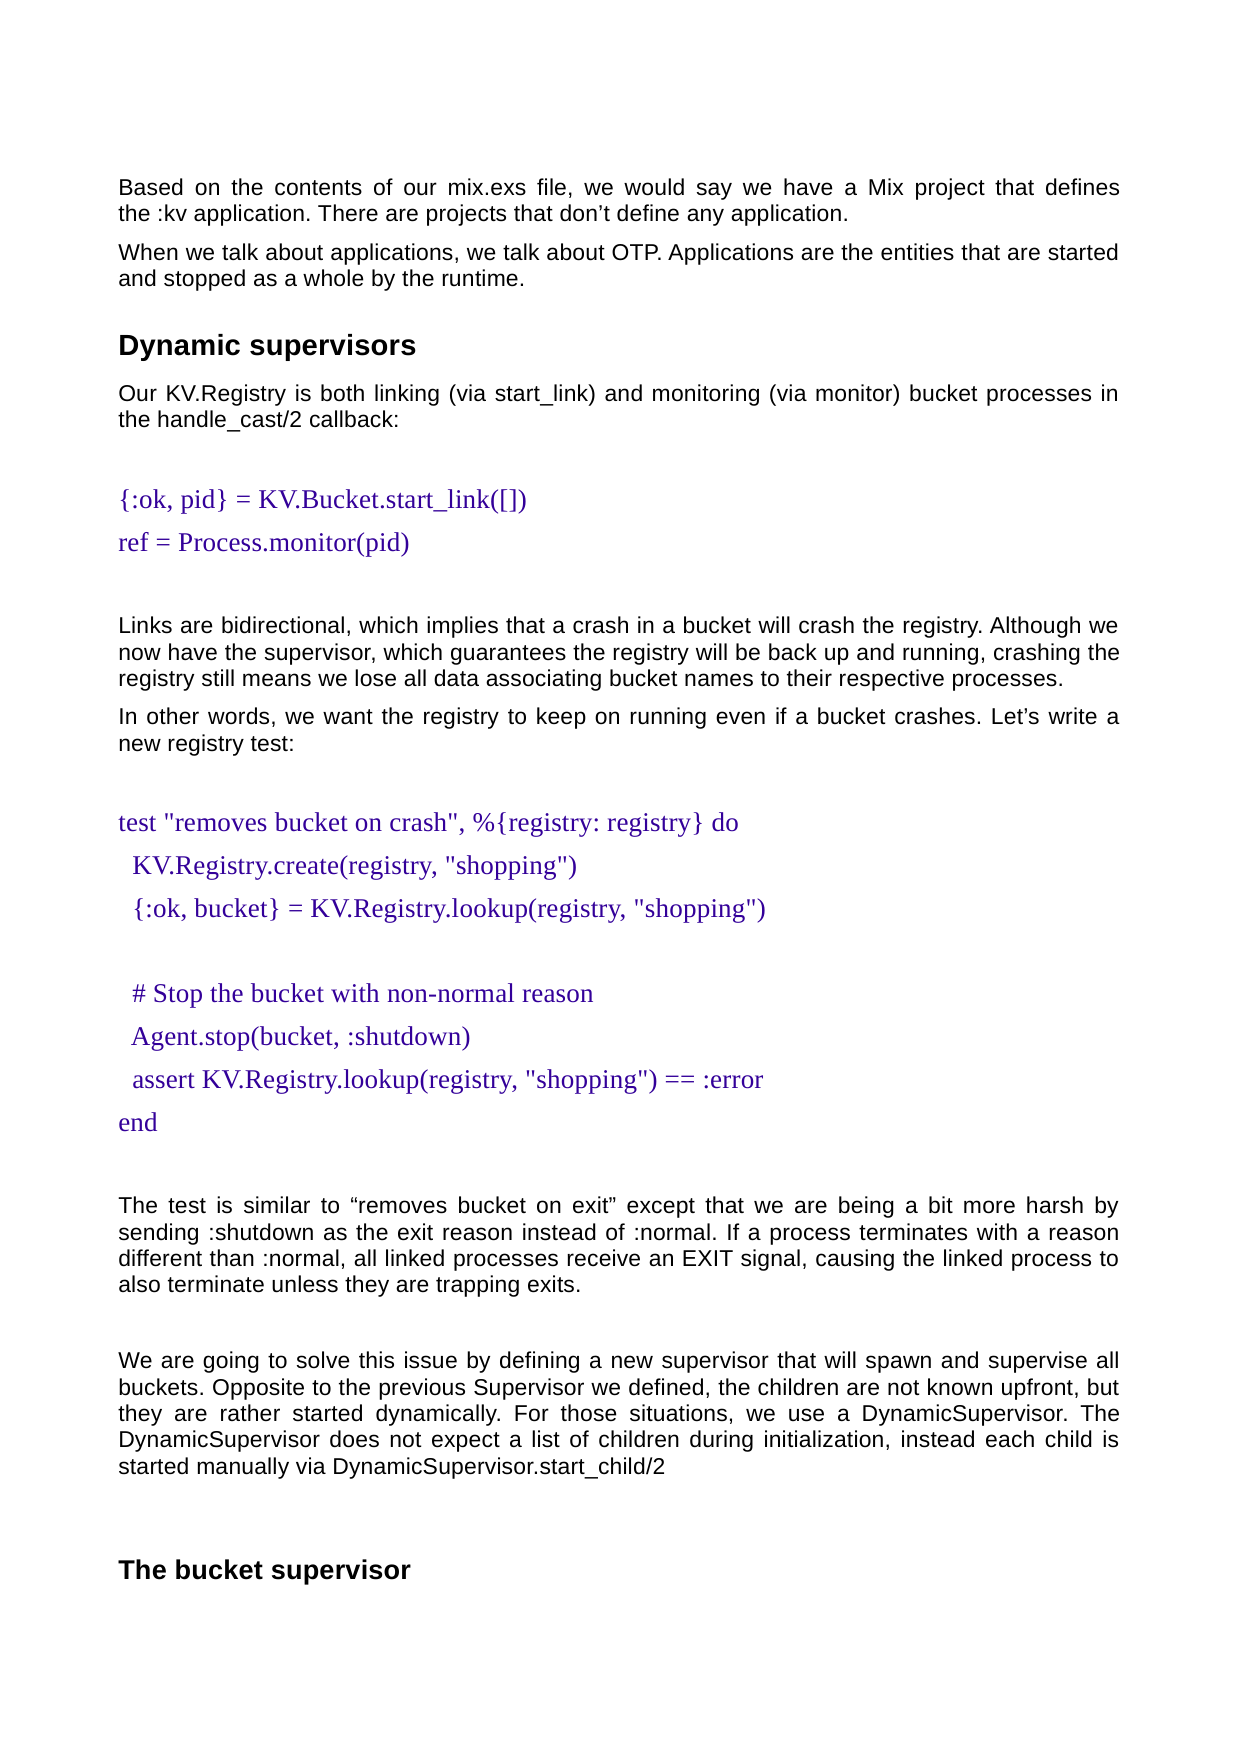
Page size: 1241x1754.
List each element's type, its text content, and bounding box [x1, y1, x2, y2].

text end [118, 1106, 1122, 1137]
text Agent.stop(bucket, :shutdown) [118, 1020, 1122, 1052]
text We are going to solve this issue by defining a new supervisor that will spawn and supervise all buckets. Opposite to the previous Supervisor we defined, the children are not known upfront, but they are rather started dynamically. For those situations, we use a DynamicSupervisor. The DynamicSupervisor does not expect a list of children during initialization, instead each child is started manually via DynamicSupervisor.start_child/2 [118, 1347, 1122, 1479]
text When we talk about applications, we talk about OTP. Applications are the entities that are started and stopped as a whole by the runtime. [118, 238, 1122, 291]
text {:ok, bucket} = KV.Registry.lookup(registry, "shopping") [118, 892, 1122, 923]
text ref = Process.monitor(pid) [118, 527, 1122, 558]
text KV.Registry.create(registry, "shopping") [118, 849, 1122, 880]
text assert KV.Registry.lookup(registry, "shopping") == :error [118, 1063, 1122, 1094]
subtitle Dynamic supervisors [118, 328, 1122, 361]
text test "removes bucket on crash", %{registry: registry} do [118, 806, 1122, 837]
text In other words, we want the registry to keep on running even if a bucket crashes. Let’s write a new registry test: [118, 703, 1122, 756]
text Our KV.Registry is both linking (via start_link) and monitoring (via monitor) bucket processes in the handle_cast/2 callback: [118, 379, 1122, 432]
text Links are bidirectional, which implies that a crash in a bucket will crash the registry. Although we now have the supervisor, which guarantees the registry will be back up and running, crashing the registry still means we lose all data associating bucket names to their respective processes. [118, 612, 1122, 691]
text {:ok, pid} = KV.Bucket.start_link([]) [118, 484, 1122, 515]
text # Stop the bucket with non-normal reason [118, 977, 1122, 1009]
text Based on the contents of our mix.exs file, we would say we have a Mix project that defines the :kv application. There are projects that don’t define any application. [118, 174, 1122, 227]
text The test is similar to “removes bucket on exit” except that we are being a bit more harsh by sending :shutdown as the exit reason instead of :normal. If a process terminates with a reason different than :normal, all linked processes receive an EXIT signal, causing the linked process to also terminate unless they are trapping exits. [118, 1192, 1122, 1297]
subtitle The bucket supervisor [118, 1554, 1122, 1585]
